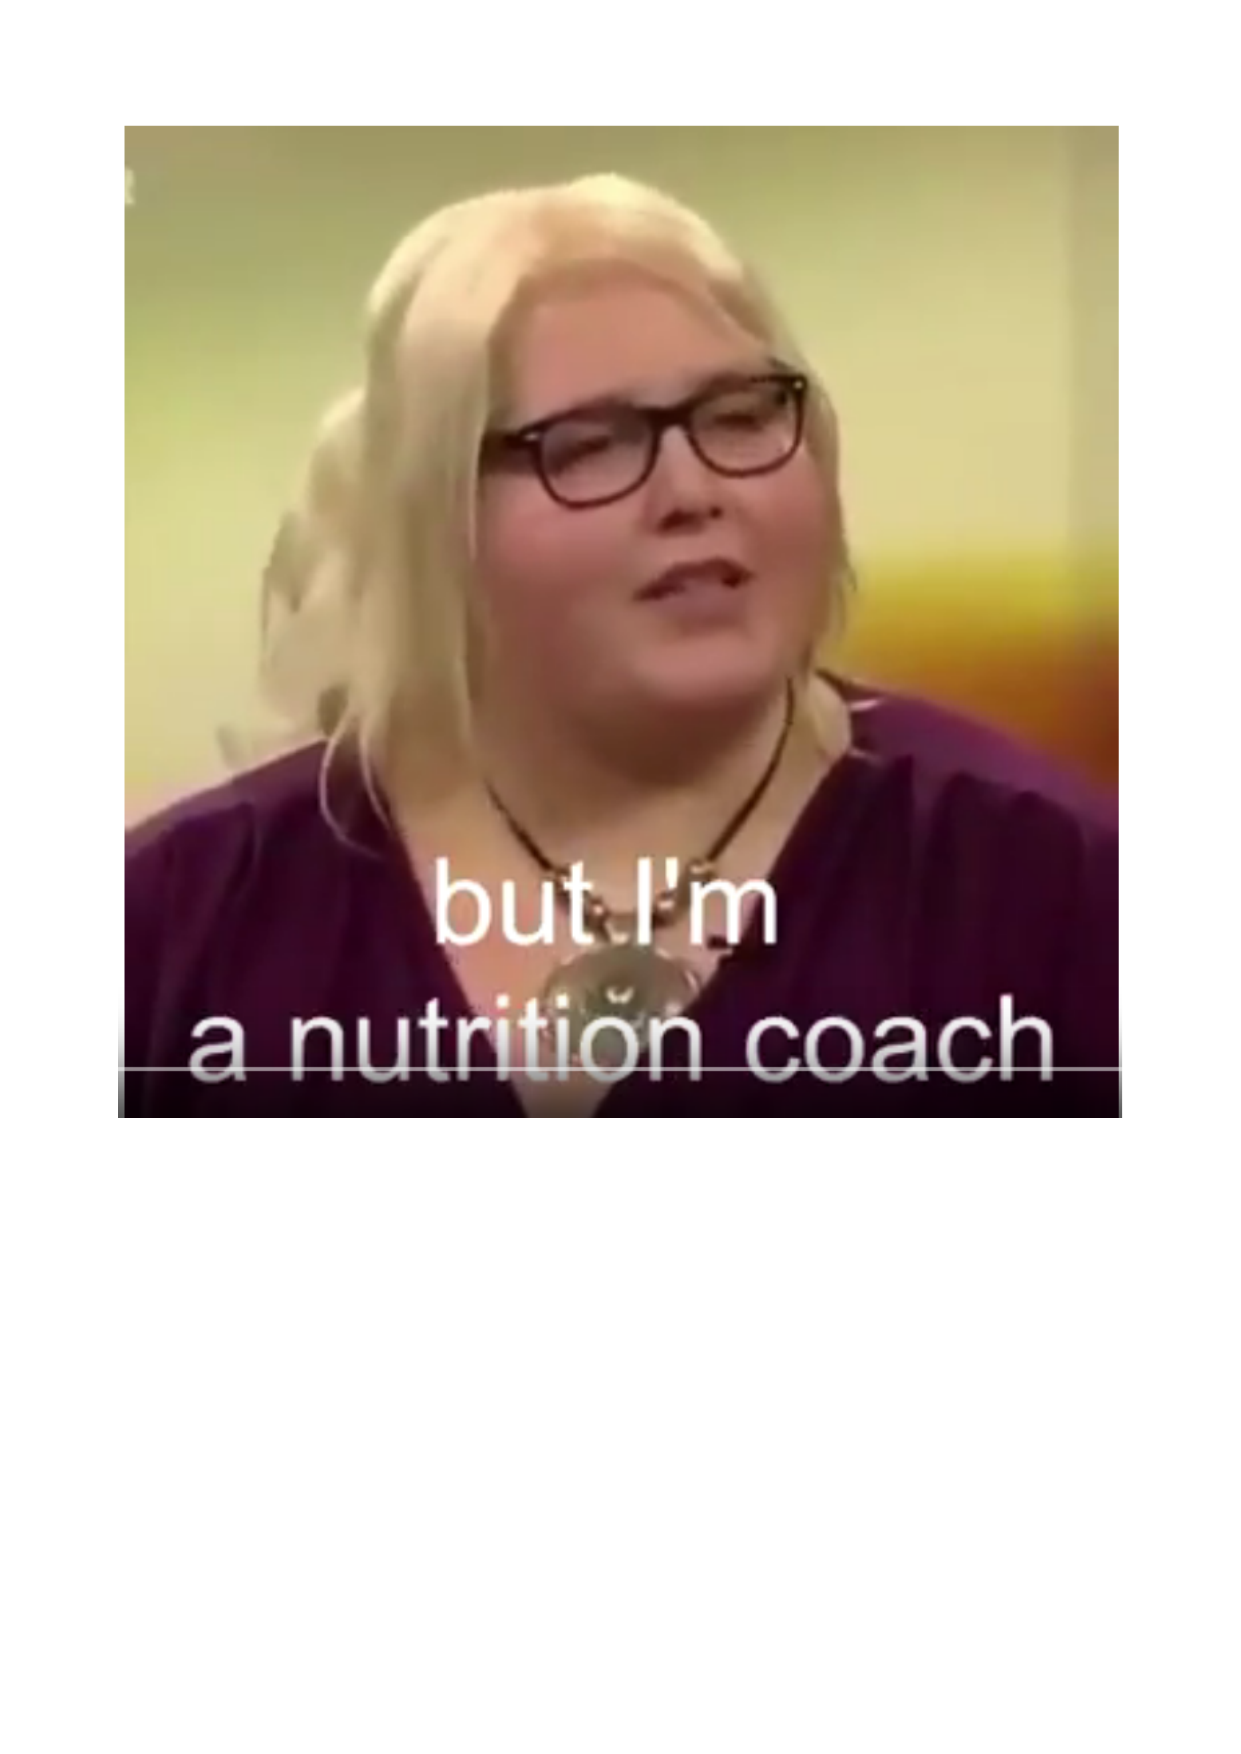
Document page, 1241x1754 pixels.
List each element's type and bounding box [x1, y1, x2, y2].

picture [118, 118, 1123, 1118]
